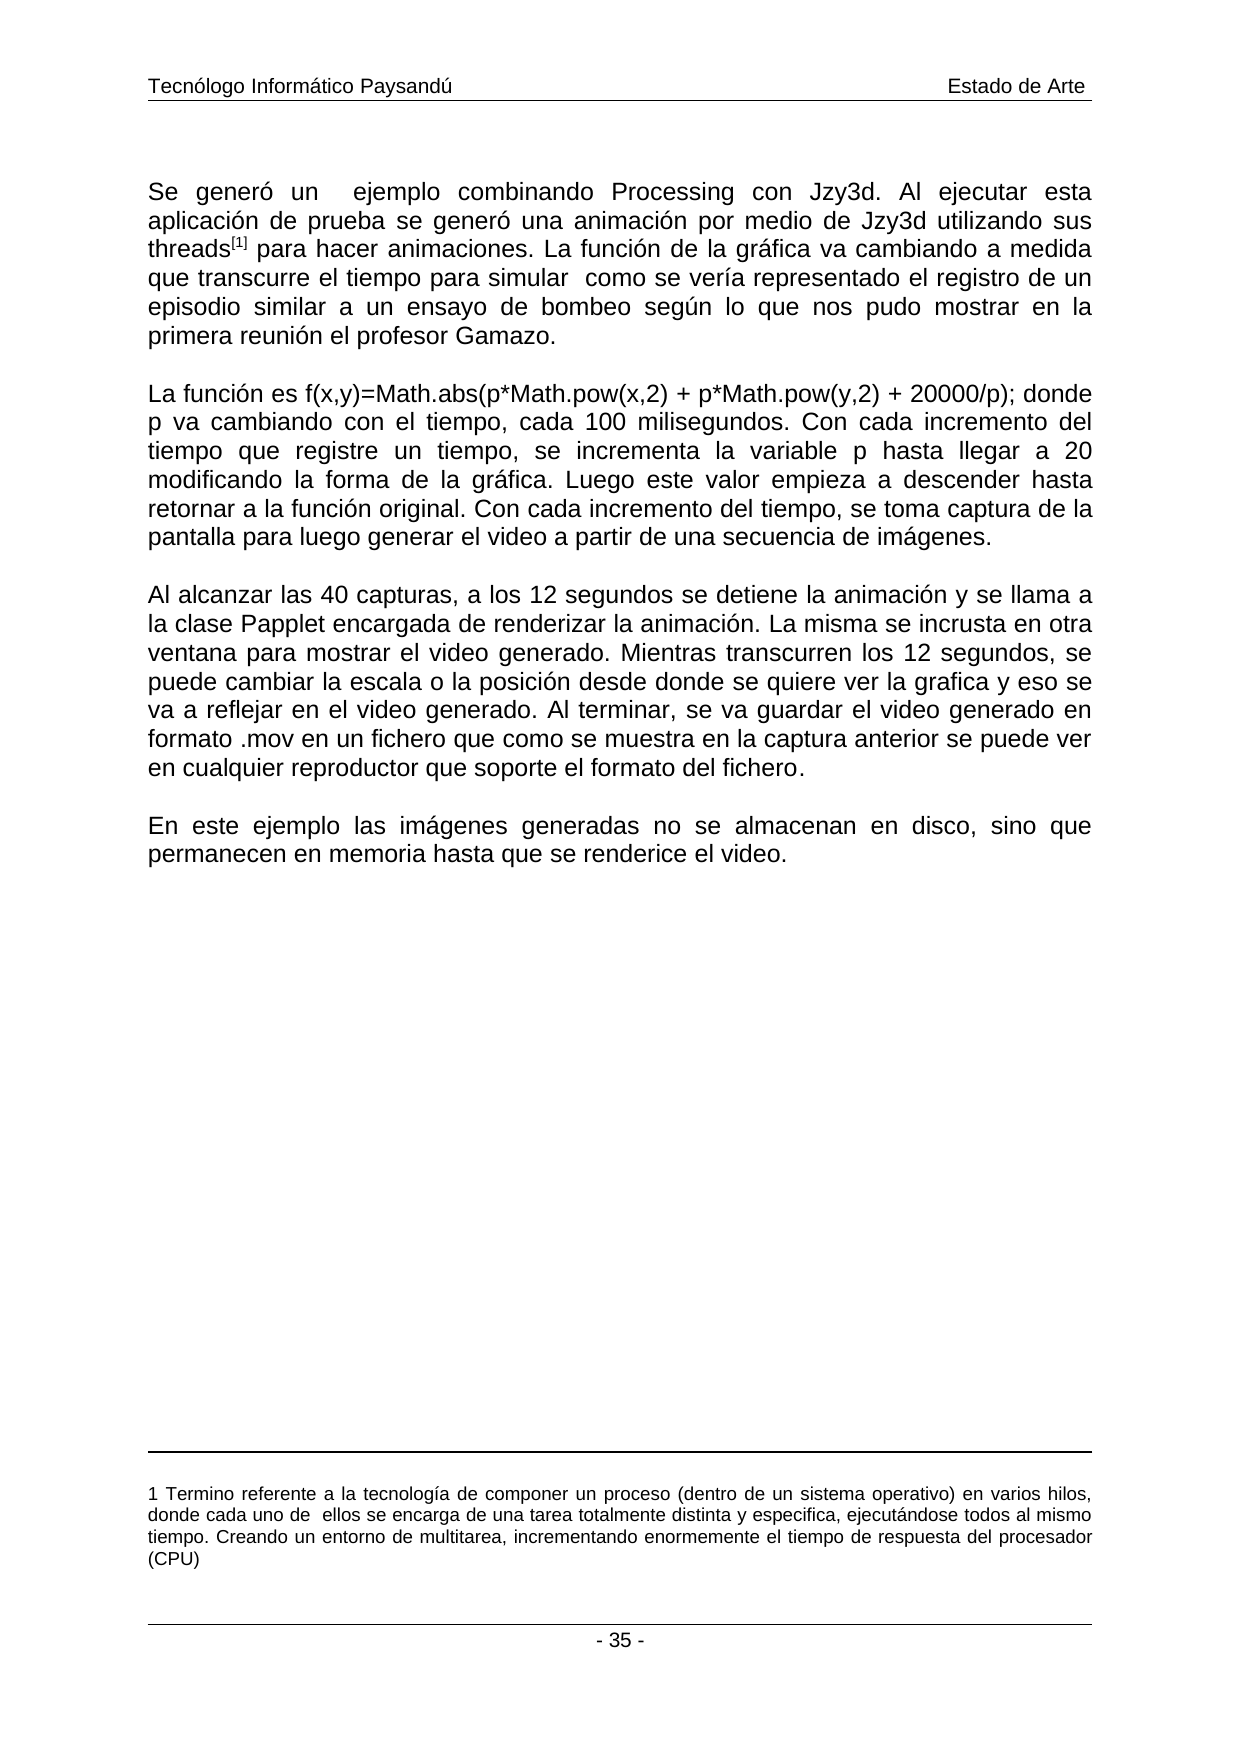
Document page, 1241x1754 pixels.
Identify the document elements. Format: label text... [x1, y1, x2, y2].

text 1 Termino referente a la tecnología de componer un proceso (dentro de un sistema operativo) en varios hilos, donde cada uno de ellos se encarga de una tarea totalmente distinta y especifica, ejecutándose todos al mismo tiempo. Creando un entorno de multitarea, incrementando enormemente el tiempo de respuesta del procesador (CPU) [148, 1483, 1092, 1569]
text Se generó un ejemplo combinando Processing con Jzy3d. Al ejecutar esta aplicación de prueba se generó una animación por medio de Jzy3d utilizando sus threads[1] para hacer animaciones. La función de la gráfica va cambiando a medida que transcurre el tiempo para simular como se vería representado el registro de un episodio similar a un ensayo de bombeo según lo que nos pudo mostrar en la primera reunión el profesor Gamazo. [148, 177, 1092, 349]
text La función es f(x,y)=Math.abs(p*Math.pow(x,2) + p*Math.pow(y,2) + 20000/p); donde p va cambiando con el tiempo, cada 100 milisegundos. Con cada incremento del tiempo que registre un tiempo, se incrementa la variable p hasta llegar a 20 modificando la forma de la gráfica. Luego este valor empieza a descender hasta retornar a la función original. Con cada incremento del tiempo, se toma captura de la pantalla para luego generar el video a partir de una secuencia de imágenes. [148, 378, 1092, 551]
text En este ejemplo las imágenes generadas no se almacenan en disco, sino que permanecen en memoria hasta que se renderice el video. [148, 811, 1092, 868]
text Al alcanzar las 40 capturas, a los 12 segundos se detiene la animación y se llama a la clase Papplet encargada de renderizar la animación. La misma se incrusta en otra ventana para mostrar el video generado. Mientras transcurren los 12 segundos, se puede cambiar la escala o la posición desde donde se quiere ver la grafica y eso se va a reflejar en el video generado. Al terminar, se va guardar el video generado en formato .mov en un fichero que como se muestra en la captura anterior se puede ver en cualquier reproductor que soporte el formato del fichero. [148, 580, 1092, 781]
